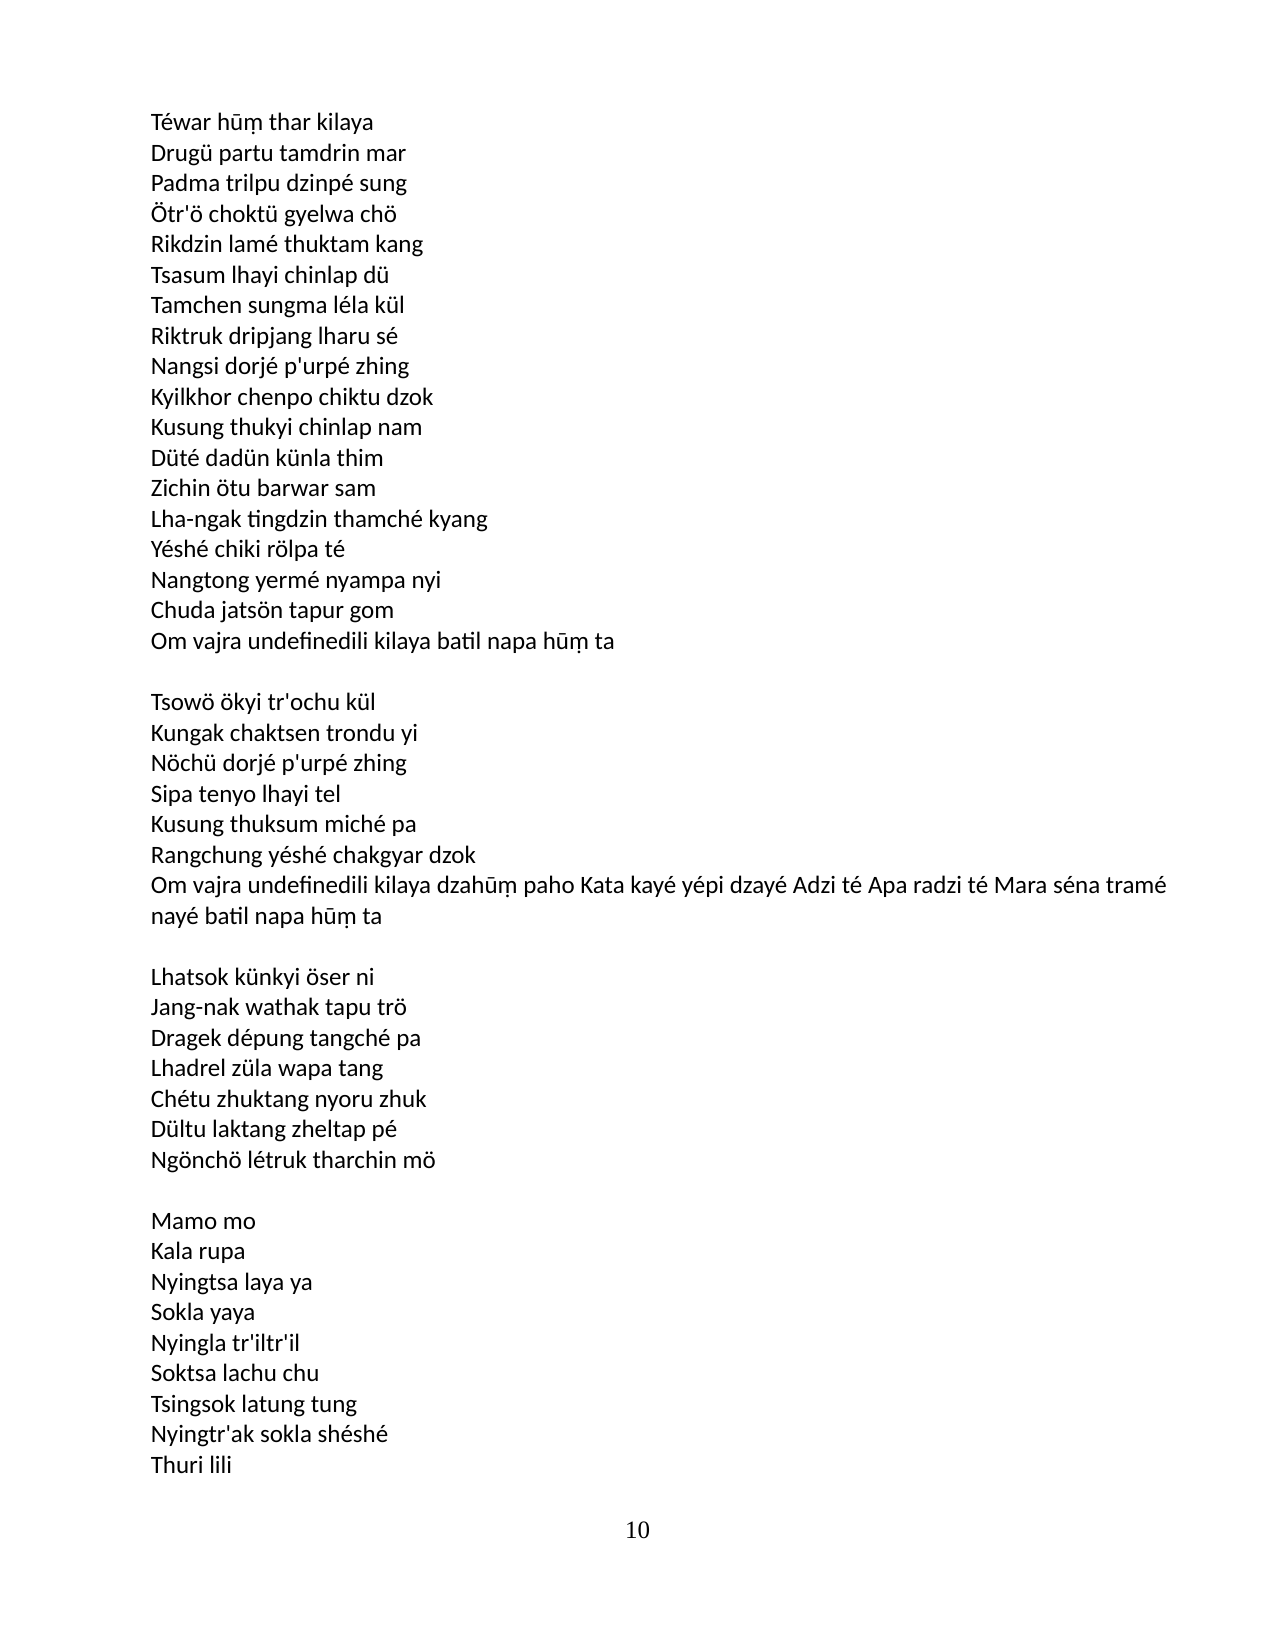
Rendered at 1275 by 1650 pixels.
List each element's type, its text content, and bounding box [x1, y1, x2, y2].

text Lha-ngak tingdzin thamché kyang [151, 503, 1169, 533]
text Zichin ötu barwar sam [151, 472, 1169, 503]
text Nangtong yermé nyampa nyi [151, 564, 1169, 594]
text Sipa tenyo lhayi tel [151, 778, 1169, 808]
text Kyilkhor chenpo chiktu dzok [151, 381, 1169, 411]
text Tsasum lhayi chinlap dü [151, 259, 1169, 289]
text Ötr'ö choktü gyelwa chö [151, 198, 1169, 228]
text Dültu laktang zheltap pé [151, 1113, 1169, 1144]
text Kala rupa [151, 1236, 1169, 1266]
text Mamo mo [151, 1205, 1169, 1236]
text Padma trilpu dzinpé sung [151, 167, 1169, 198]
text Dragek dépung tangché pa [151, 1022, 1169, 1052]
text Lhadrel züla wapa tang [151, 1052, 1169, 1083]
text Chuda jatsön tapur gom [151, 594, 1169, 625]
text Nangsi dorjé p'urpé zhing [151, 350, 1169, 381]
text Yéshé chiki rölpa té [151, 533, 1169, 564]
text Ngönchö létruk tharchin mö [151, 1144, 1169, 1174]
text Nöchü dorjé p'urpé zhing [151, 747, 1169, 778]
text Nyingtsa laya ya [151, 1266, 1169, 1297]
text Kusung thukyi chinlap nam [151, 411, 1169, 442]
text Riktruk dripjang lharu sé [151, 320, 1169, 350]
text Om vajra undefinedili kilaya batil napa hūṃ ta [151, 625, 1169, 656]
text Kusung thuksum miché pa [151, 808, 1169, 839]
text Chétu zhuktang nyoru zhuk [151, 1083, 1169, 1113]
text Tsingsok latung tung [151, 1388, 1169, 1419]
text Thuri lili [151, 1449, 1169, 1480]
text Jang-nak wathak tapu trö [151, 991, 1169, 1022]
text Lhatsok künkyi öser ni [151, 961, 1169, 991]
text Kungak chaktsen trondu yi [151, 717, 1169, 747]
text Soktsa lachu chu [151, 1358, 1169, 1388]
text Tamchen sungma léla kül [151, 289, 1169, 320]
text Rangchung yéshé chakgyar dzok [151, 839, 1169, 869]
text Téwar hūṃ thar kilaya [151, 106, 1169, 137]
text Nyingla tr'iltr'il [151, 1327, 1169, 1358]
text Om vajra undefinedili kilaya dzahūṃ paho Kata kayé yépi dzayé Adzi té Apa radzi té Mara séna tramé nayé batil napa hūṃ ta [151, 869, 1169, 930]
text Nyingtr'ak sokla shéshé [151, 1419, 1169, 1449]
text Sokla yaya [151, 1297, 1169, 1327]
text Tsowö ökyi tr'ochu kül [151, 686, 1169, 717]
text Düté dadün künla thim [151, 442, 1169, 472]
text Drugü partu tamdrin mar [151, 137, 1169, 167]
text Rikdzin lamé thuktam kang [151, 228, 1169, 259]
